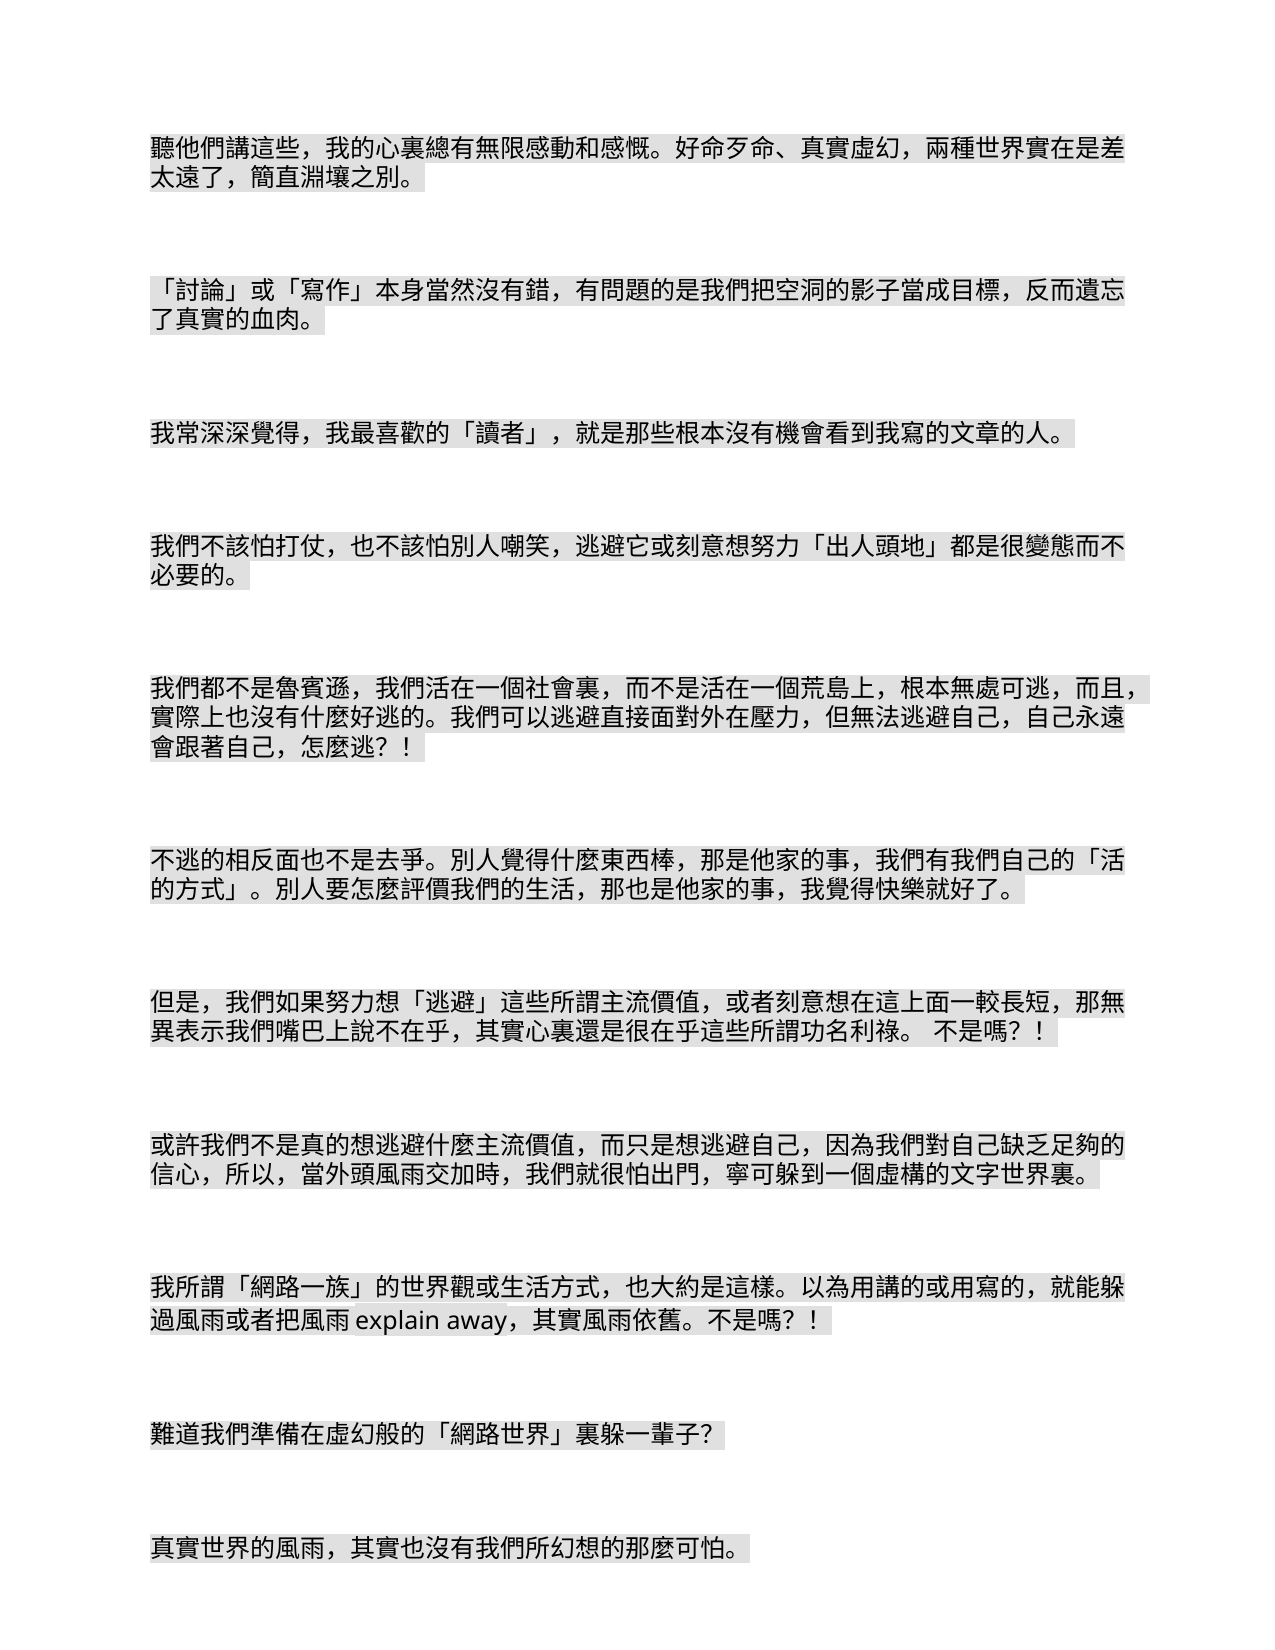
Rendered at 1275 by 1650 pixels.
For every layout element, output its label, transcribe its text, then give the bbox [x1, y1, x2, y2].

text 我所謂「網路一族」的世界觀或生活方式，也大約是這樣。以為用講的或用寫的，就能躲過風雨或者把風雨explain away，其實風雨依舊。不是嗎？！ [150, 1273, 1125, 1336]
text 我常深深覺得，我最喜歡的「讀者」，就是那些根本沒有機會看到我寫的文章的人。 [150, 419, 1125, 448]
text 我們不該怕打仗，也不該怕別人嘲笑，逃避它或刻意想努力「出人頭地」都是很變態而不必要的。 [150, 532, 1125, 590]
text 「討論」或「寫作」本身當然沒有錯，有問題的是我們把空洞的影子當成目標，反而遺忘了真實的血肉。 [150, 276, 1125, 335]
text 聽他們講這些，我的心裏總有無限感動和感慨。好命歹命、真實虛幻，兩種世界實在是差太遠了，簡直淵壤之別。 [150, 134, 1125, 192]
text 但是，我們如果努力想「逃避」這些所謂主流價值，或者刻意想在這上面一較長短，那無異表示我們嘴巴上說不在乎，其實心裏還是很在乎這些所謂功名利祿。 不是嗎？！ [150, 988, 1125, 1047]
text 不逃的相反面也不是去爭。別人覺得什麼東西棒，那是他家的事，我們有我們自己的「活的方式」。別人要怎麼評價我們的生活，那也是他家的事，我覺得快樂就好了。 [150, 846, 1125, 904]
text 真實世界的風雨，其實也沒有我們所幻想的那麼可怕。 [150, 1534, 1125, 1563]
text 或許我們不是真的想逃避什麼主流價值，而只是想逃避自己，因為我們對自己缺乏足夠的信心，所以，當外頭風雨交加時，我們就很怕出門，寧可躲到一個虛構的文字世界裏。 [150, 1131, 1125, 1189]
text 難道我們準備在虛幻般的「網路世界」裏躲一輩子？ [150, 1421, 1125, 1450]
text 我們都不是魯賓遜，我們活在一個社會裏，而不是活在一個荒島上，根本無處可逃，而且，實際上也沒有什麼好逃的。我們可以逃避直接面對外在壓力，但無法逃避自己，自己永遠會跟著自己，怎麼逃？！ [150, 674, 1125, 762]
